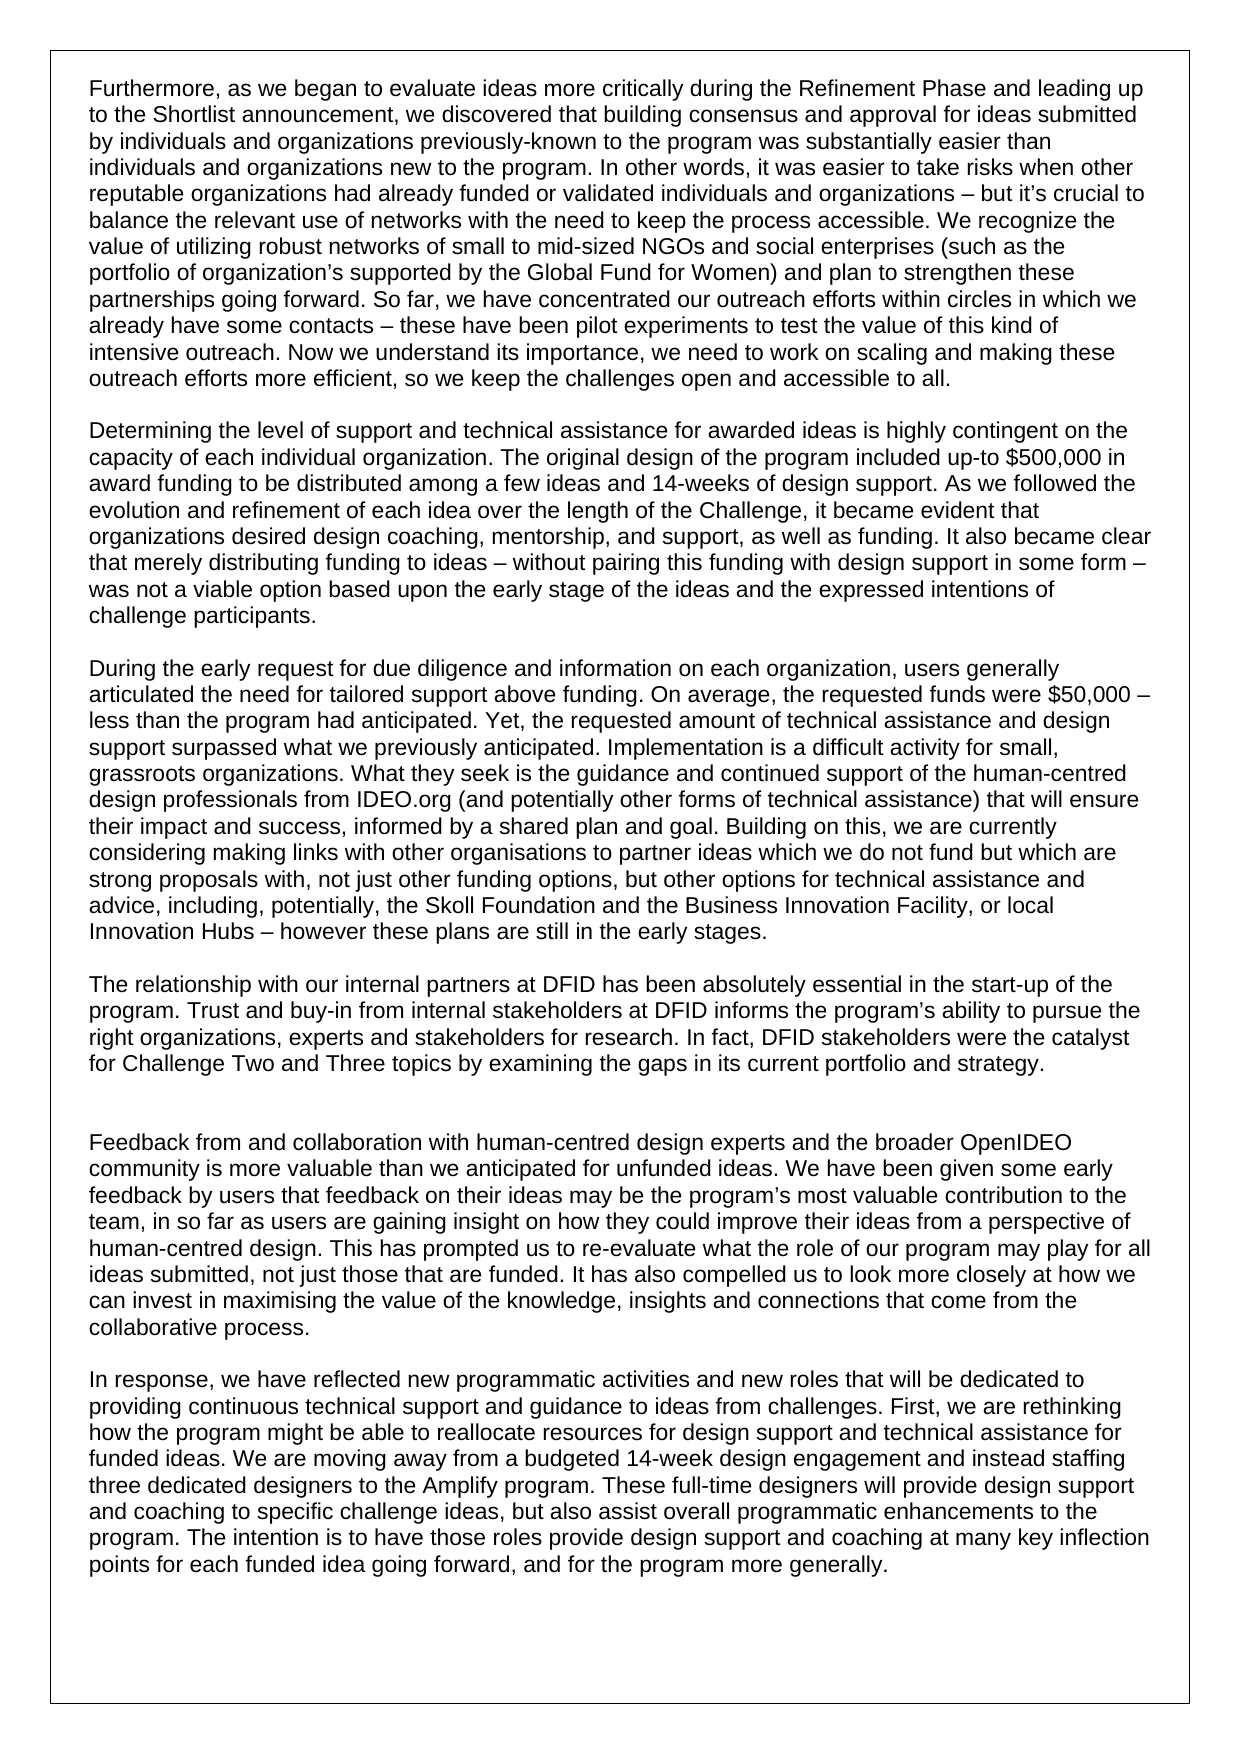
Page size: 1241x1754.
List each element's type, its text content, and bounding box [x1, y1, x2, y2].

text The relationship with our internal partners at DFID has been absolutely essential in the start-up of the program. Trust and buy-in from internal stakeholders at DFID informs the program’s ability to pursue the right organizations, experts and stakeholders for research. In fact, DFID stakeholders were the catalyst for Challenge Two and Three topics by examining the gaps in its current portfolio and strategy. [89, 971, 1152, 1076]
text In response, we have reflected new programmatic activities and new roles that will be dedicated to providing continuous technical support and guidance to ideas from challenges. First, we are rethinking how the program might be able to reallocate resources for design support and technical assistance for funded ideas. We are moving away from a budgeted 14-week design engagement and instead staffing three dedicated designers to the Amplify program. These full-time designers will provide design support and coaching to specific challenge ideas, but also assist overall programmatic enhancements to the program. The intention is to have those roles provide design support and coaching at many key inflection points for each funded idea going forward, and for the program more generally. [89, 1366, 1152, 1577]
text Determining the level of support and technical assistance for awarded ideas is highly contingent on the capacity of each individual organization. The original design of the program included up-to $500,000 in award funding to be distributed among a few ideas and 14-weeks of design support. As we followed the evolution and refinement of each idea over the length of the Challenge, it became evident that organizations desired design coaching, mentorship, and support, as well as funding. It also became clear that merely distributing funding to ideas – without pairing this funding with design support in some form – was not a viable option based upon the early stage of the ideas and the expressed intentions of challenge participants. [89, 417, 1152, 628]
text During the early request for due diligence and information on each organization, users generally articulated the need for tailored support above funding. On average, the requested funds were $50,000 – less than the program had anticipated. Yet, the requested amount of technical assistance and design support surpassed what we previously anticipated. Implementation is a difficult activity for small, grassroots organizations. What they seek is the guidance and continued support of the human-centred design professionals from IDEO.org (and potentially other forms of technical assistance) that will ensure their impact and success, informed by a shared plan and goal. Building on this, we are currently considering making links with other organisations to partner ideas which we do not fund but which are strong proposals with, not just other funding options, but other options for technical assistance and advice, including, potentially, the Skoll Foundation and the Business Innovation Facility, or local Innovation Hubs – however these plans are still in the early stages. [89, 655, 1152, 944]
text Feedback from and collaboration with human-centred design experts and the broader OpenIDEO community is more valuable than we anticipated for unfunded ideas. We have been given some early feedback by users that feedback on their ideas may be the program’s most valuable contribution to the team, in so far as users are gaining insight on how they could improve their ideas from a perspective of human-centred design. This has prompted us to re-evaluate what the role of our program may play for all ideas submitted, not just those that are funded. It has also compelled us to look more closely at how we can invest in maximising the value of the knowledge, insights and connections that come from the collaborative process. [89, 1129, 1152, 1340]
text Furthermore, as we began to evaluate ideas more critically during the Refinement Phase and leading up to the Shortlist announcement, we discovered that building consensus and approval for ideas submitted by individuals and organizations previously-known to the program was substantially easier than individuals and organizations new to the program. In other words, it was easier to take risks when other reputable organizations had already funded or validated individuals and organizations – but it’s crucial to balance the relevant use of networks with the need to keep the process accessible. We recognize the value of utilizing robust networks of small to mid-sized NGOs and social enterprises (such as the portfolio of organization’s supported by the Global Fund for Women) and plan to strengthen these partnerships going forward. So far, we have concentrated our outreach efforts within circles in which we already have some contacts – these have been pilot experiments to test the value of this kind of intensive outreach. Now we understand its importance, we need to work on scaling and making these outreach efforts more efficient, so we keep the challenges open and accessible to all. [89, 75, 1152, 391]
